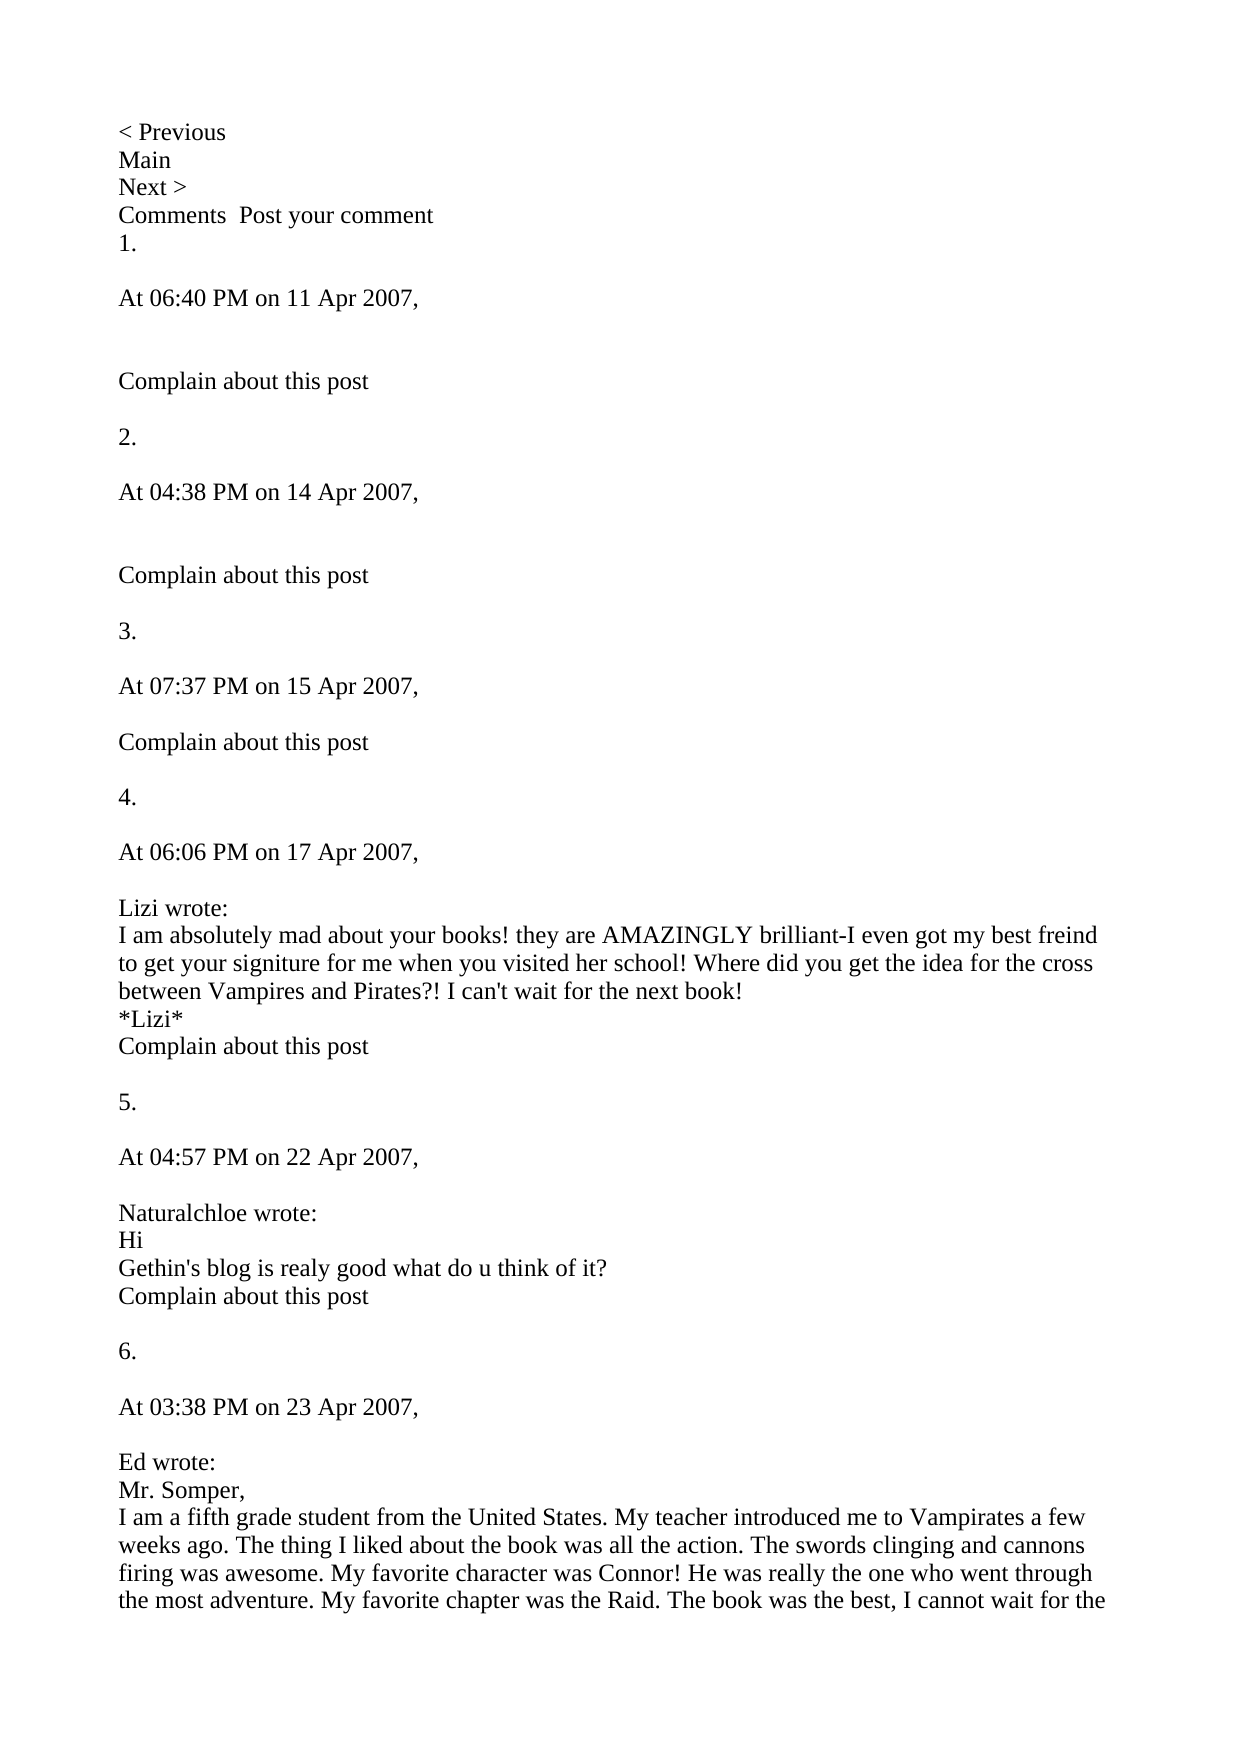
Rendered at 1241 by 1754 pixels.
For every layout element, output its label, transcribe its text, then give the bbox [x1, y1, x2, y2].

text 2. [118, 423, 1122, 451]
text Lizi wrote: [118, 894, 1122, 922]
text 4. [118, 783, 1122, 811]
text At 04:57 PM on 22 Apr 2007, [118, 1143, 1122, 1171]
text At 07:37 PM on 15 Apr 2007, [118, 672, 1122, 700]
text Naturalchloe wrote: [118, 1199, 1122, 1226]
text Complain about this post [118, 1282, 1122, 1309]
text *Lizi* [118, 1005, 1122, 1032]
text At 06:06 PM on 17 Apr 2007, [118, 838, 1122, 866]
text Hi [118, 1226, 1122, 1254]
text Complain about this post [118, 1032, 1122, 1060]
text 6. [118, 1337, 1122, 1365]
text At 04:38 PM on 14 Apr 2007, [118, 478, 1122, 506]
text Mr. Somper, [118, 1476, 1122, 1503]
text < Previous [118, 118, 1122, 146]
text Complain about this post [118, 728, 1122, 755]
text Complain about this post [118, 367, 1122, 395]
text At 03:38 PM on 23 Apr 2007, [118, 1393, 1122, 1420]
text 5. [118, 1088, 1122, 1116]
text I am absolutely mad about your books! they are AMAZINGLY brilliant-I even got my best freind to get your signiture for me when you visited her school! Where did you get the idea for the cross between Vampires and Pirates?! I can't wait for the next book! [118, 922, 1122, 1005]
text 3. [118, 617, 1122, 644]
text Gethin's blog is realy good what do u think of it? [118, 1254, 1122, 1282]
text Ed wrote: [118, 1448, 1122, 1476]
text Comments Post your comment [118, 201, 1122, 229]
text I am a fifth grade student from the United States. My teacher introduced me to Vampirates a few weeks ago. The thing I liked about the book was all the action. The swords clinging and cannons firing was awesome. My favorite character was Connor! He was really the one who went through the most adventure. My favorite chapter was the Raid. The book was the best, I cannot wait for the [118, 1503, 1122, 1614]
text At 06:40 PM on 11 Apr 2007, [118, 284, 1122, 312]
text 1. [118, 229, 1122, 257]
text Complain about this post [118, 561, 1122, 589]
text Next > [118, 173, 1122, 201]
text Main [118, 146, 1122, 173]
